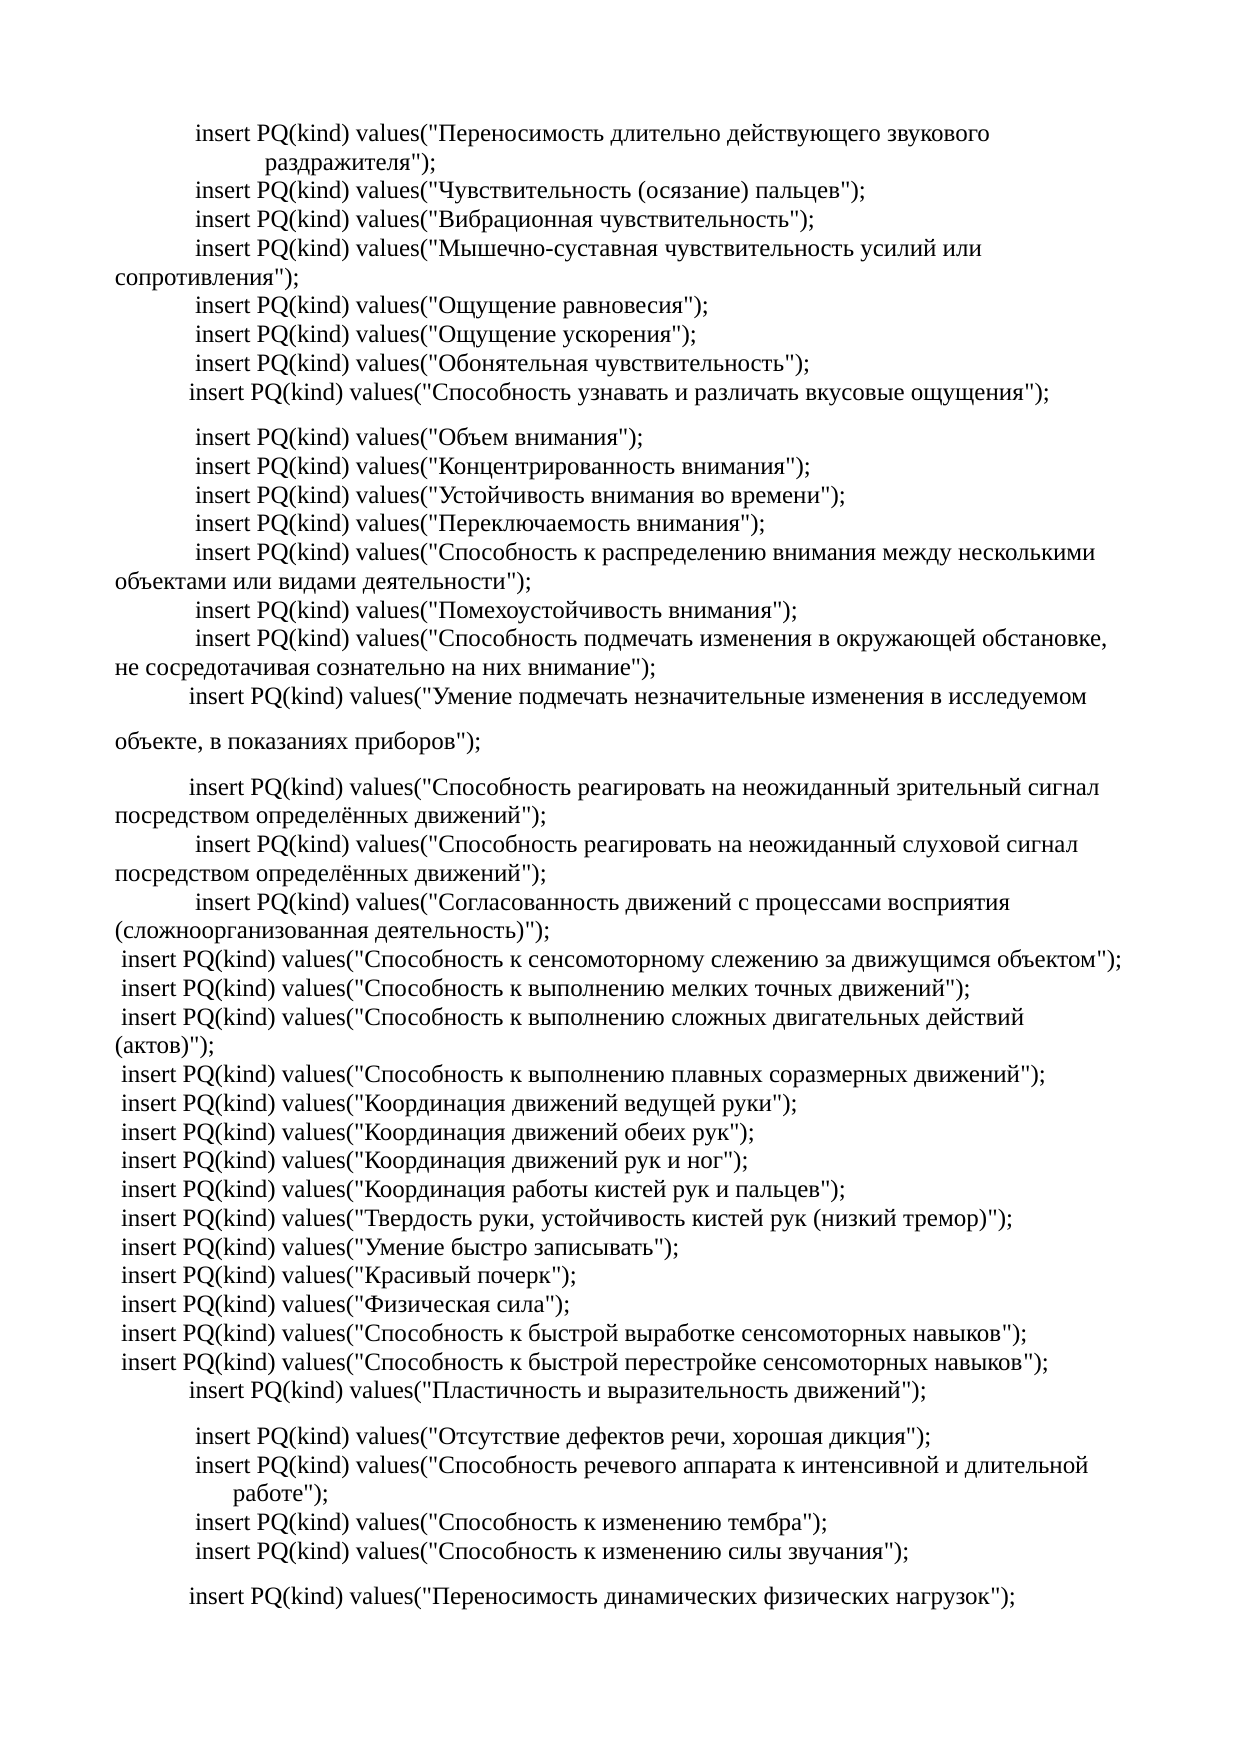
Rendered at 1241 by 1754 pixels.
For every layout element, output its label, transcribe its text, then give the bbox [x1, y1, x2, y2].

text insert PQ(kind) values("Пластичность и выразительность движений"); [114, 1376, 1122, 1404]
text insert PQ(kind) values("Помехоустойчивость внимания"); [188, 595, 1122, 623]
text insert PQ(kind) values("Физическая сила"); [114, 1289, 1122, 1318]
text insert PQ(kind) values("Ощущение равновесия"); [114, 291, 1122, 319]
text insert PQ(kind) values("Способность узнавать и различать вкусовые ощущения"); [114, 377, 1122, 406]
text insert PQ(kind) values("Способность к быстрой перестройке сенсомоторных навыков"); [114, 1347, 1122, 1376]
text insert PQ(kind) values("Координация движений обеих рук"); [114, 1117, 1122, 1146]
text insert PQ(kind) values("Переносимость длительно действующего звукового раздражителя"); [188, 118, 1122, 176]
text insert PQ(kind) values("Вибрационная чувствительность"); [114, 204, 1122, 233]
text insert PQ(kind) values("Концентрированность внимания"); [114, 451, 1122, 480]
text insert PQ(kind) values("Умение подмечать незначительные изменения в исследуемом объекте, в показаниях приборов"); [114, 681, 1122, 755]
text insert PQ(kind) values("Способность к быстрой выработке сенсомоторных навыков"); [114, 1318, 1122, 1347]
text insert PQ(kind) values("Способность к изменению силы звучания"); [114, 1536, 1122, 1565]
text insert PQ(kind) values("Способность к сенсомоторному слежению за движущимся объектом"); [114, 944, 1122, 973]
text insert PQ(kind) values("Способность к распределению внимания между несколькими объектами или видами деятельности"); [114, 537, 1122, 595]
text insert PQ(kind) values("Объем внимания"); [114, 422, 1122, 451]
text insert PQ(kind) values("Способность речевого аппарата к интенсивной и длительной работе"); [188, 1450, 1122, 1507]
text insert PQ(kind) values("Ощущение ускорения"); [114, 319, 1122, 348]
text insert PQ(kind) values("Координация движений ведущей руки"); [114, 1088, 1122, 1117]
text insert PQ(kind) values("Отсутствие дефектов речи, хорошая дикция"); [188, 1421, 1122, 1450]
text insert PQ(kind) values("Красивый почерк"); [114, 1261, 1122, 1289]
text insert PQ(kind) values("Координация движений рук и ног"); [114, 1146, 1122, 1174]
text insert PQ(kind) values("Чувствительность (осязание) пальцев"); [114, 176, 1122, 204]
text insert PQ(kind) values("Координация работы кистей рук и пальцев"); [114, 1174, 1122, 1203]
text insert PQ(kind) values("Способность к выполнению мелких точных движений"); [114, 973, 1122, 1002]
text insert PQ(kind) values("Обонятельная чувствительность"); [114, 348, 1122, 377]
text insert PQ(kind) values("Согласованность движений с процессами восприятия (сложноорганизованная деятельность)"); [114, 887, 1122, 944]
text insert PQ(kind) values("Умение быстро записывать"); [114, 1232, 1122, 1261]
text insert PQ(kind) values("Переключаемость внимания"); [114, 508, 1122, 537]
text insert PQ(kind) values("Мышечно-суставная чувствительность усилий или сопротивления"); [114, 233, 1122, 291]
text insert PQ(kind) values("Способность реагировать на неожиданный зрительный сигнал посредством определённых движений"); [114, 772, 1122, 829]
text insert PQ(kind) values("Твердость руки, устойчивость кистей рук (низкий тремор)"); [114, 1203, 1122, 1232]
text insert PQ(kind) values("Способность реагировать на неожиданный слуховой сигнал посредством определённых движений"); [114, 829, 1122, 887]
text insert PQ(kind) values("Устойчивость внимания во времени"); [114, 480, 1122, 508]
text insert PQ(kind) values("Способность подмечать изменения в окружающей обстановке, не сосредотачивая сознательно на них внимание"); [114, 623, 1122, 681]
text insert PQ(kind) values("Переносимость динамических физических нагрузок"); [114, 1581, 1122, 1610]
text insert PQ(kind) values("Способность к выполнению плавных соразмерных движений"); [114, 1059, 1122, 1088]
text insert PQ(kind) values("Способность к изменению тембра"); [188, 1507, 1122, 1536]
text insert PQ(kind) values("Способность к выполнению сложных двигательных действий (актов)"); [114, 1002, 1122, 1059]
